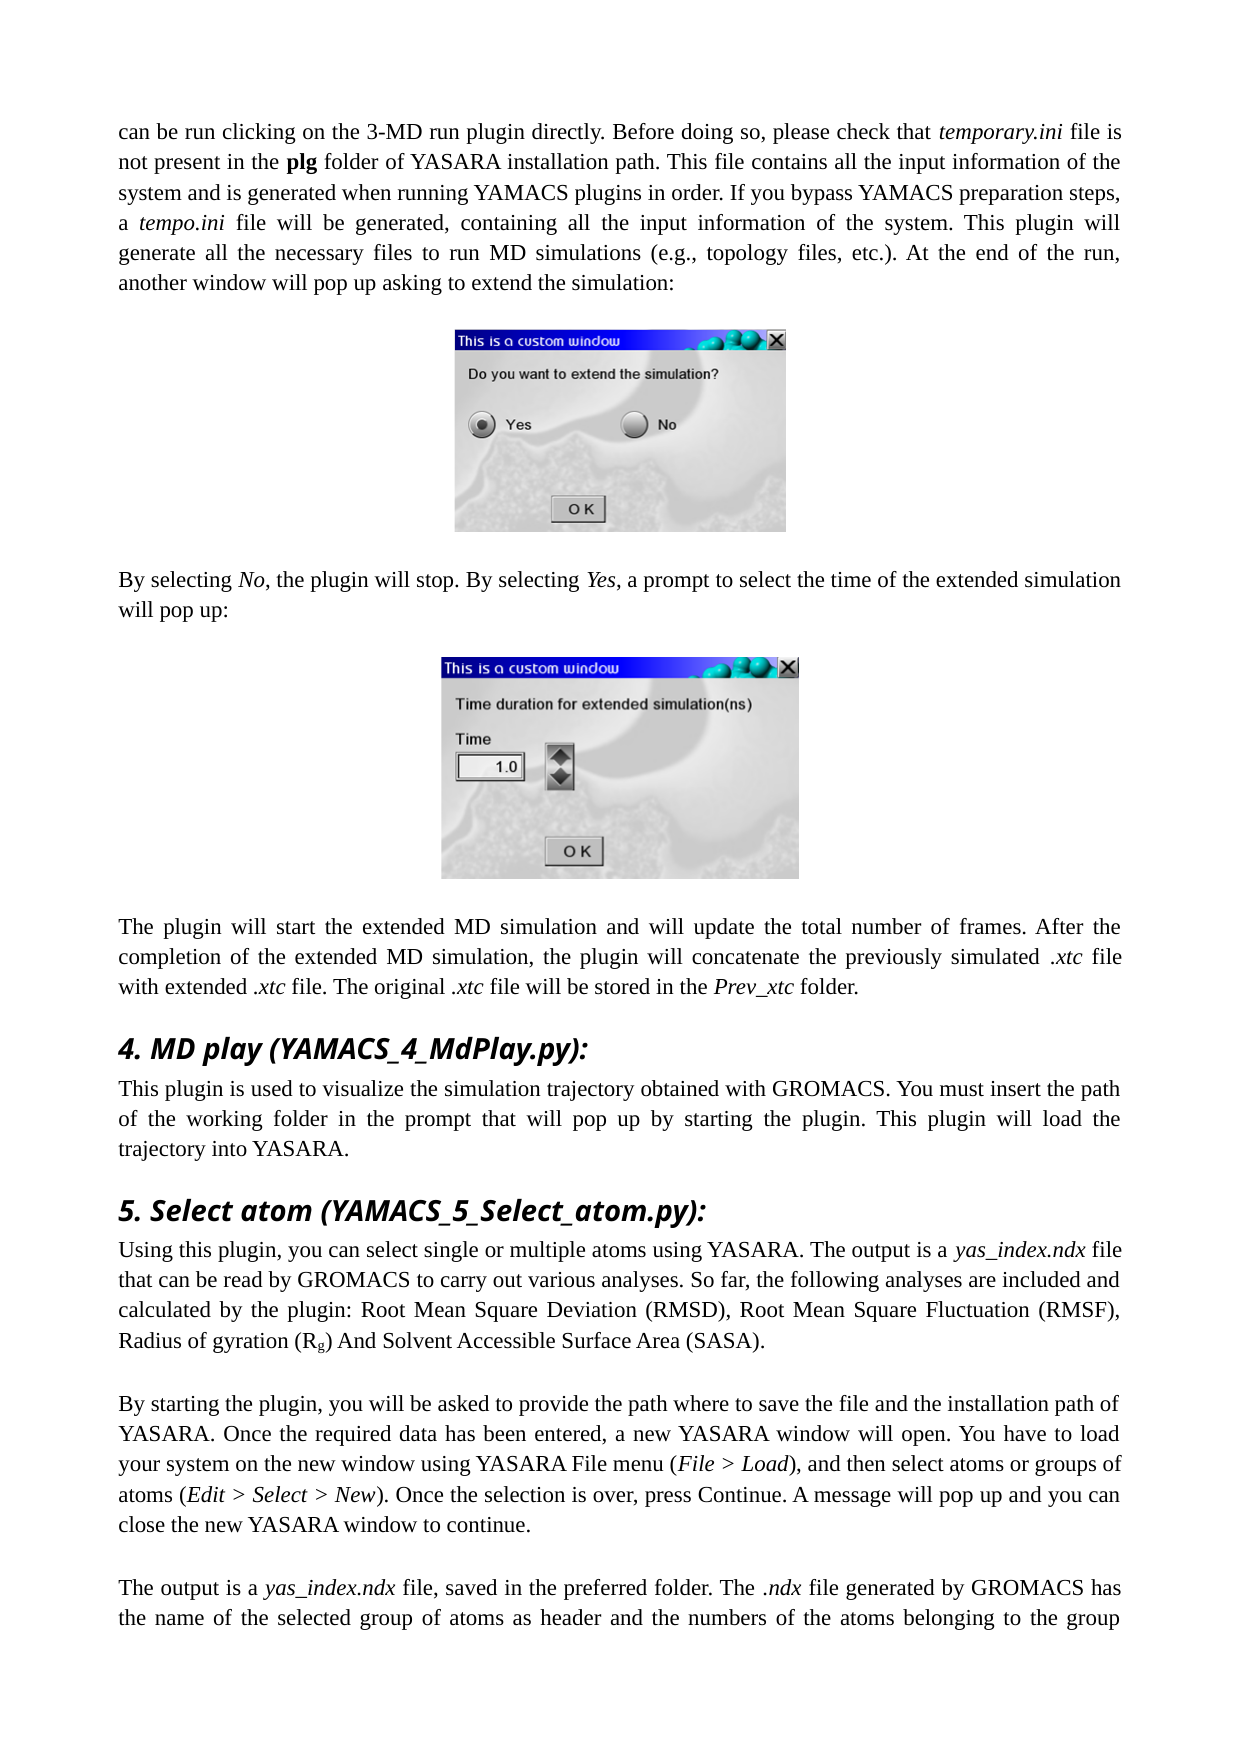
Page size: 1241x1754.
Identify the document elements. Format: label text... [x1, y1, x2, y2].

text The plugin will start the extended MD simulation and will update the total number of frames. After the completion of the extended MD simulation, the plugin will concatenate the previously simulated .xtc file with extended .xtc file. The original .xtc file will be stored in the Prev_xtc folder. [118, 913, 1122, 1000]
text can be run clicking on the 3-MD run plugin directly. Before doing so, please check that temporary.ini file is not present in the plg folder of YASARA installation path. This file contains all the input information of the system and is generated when running YAMACS plugins in order. If you bypass YAMACS preparation steps, a tempo.ini file will be generated, containing all the input information of the system. This plugin will generate all the necessary files to run MD simulations (e.g., topology files, etc.). At the end of the run, another window will pop up asking to extend the simulation: [118, 118, 1122, 296]
text Using this plugin, you can select single or multiple atoms using YASARA. The output is a yas_index.ndx file that can be read by GROMACS to carry out various analyses. So far, the following analyses are included and calculated by the plugin: Root Mean Square Deviation (RMSD), Root Mean Square Fluctuation (RMSF), Radius of gyration (Rg) And Solvent Accessible Surface Area (SASA). [118, 1236, 1122, 1353]
text By starting the plugin, you will be asked to provide the path where to save the file and the installation path of YASARA. Once the required data has been entered, a new YASARA window will open. You have to load your system on the new window using YASARA File menu (File > Load), and then select atoms or groups of atoms (Edit > Select > New). Once the selection is over, press Continue. A message will pop up and you can close the new YASARA window to continue. [118, 1390, 1122, 1537]
subtitle 4. MD play (YAMACS_4_MdPlay.py): [118, 1029, 1122, 1068]
text The output is a yas_index.ndx file, saved in the preferred folder. The .ndx file generated by GROMACS has the name of the selected group of atoms as header and the numbers of the atoms belonging to the group [118, 1574, 1122, 1631]
text This plugin is used to visualize the simulation trajectory obtained with GROMACS. You must insert the path of the working folder in the prompt that will pop up by starting the plugin. This plugin will load the trajectory into YASARA. [118, 1074, 1122, 1161]
text By selecting No, the plugin will stop. By selecting Yes, a prompt to select the time of the extended simulation will pop up: [118, 566, 1122, 623]
subtitle 5. Select atom (YAMACS_5_Select_atom.py): [118, 1190, 1122, 1230]
